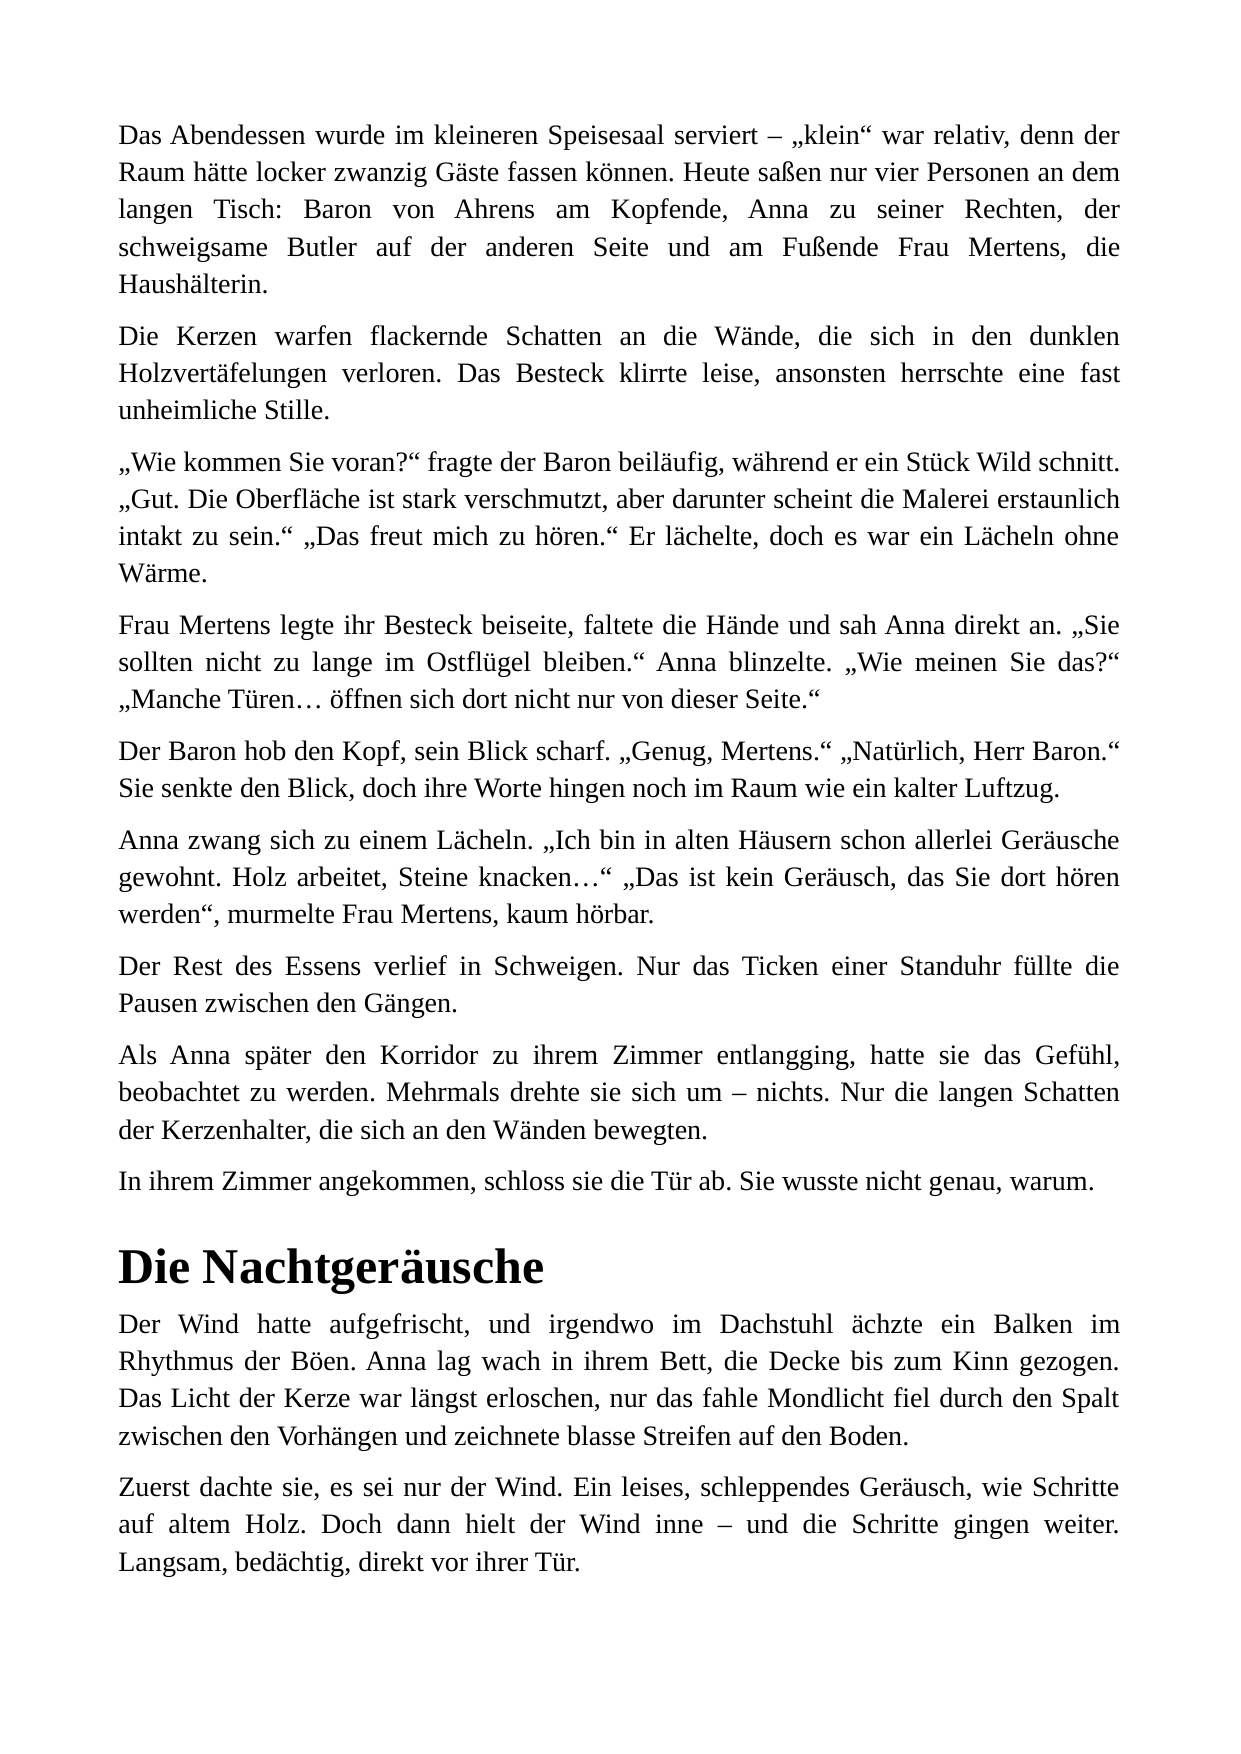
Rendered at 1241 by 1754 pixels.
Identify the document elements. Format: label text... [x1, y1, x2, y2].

text Der Baron hob den Kopf, sein Blick scharf. „Genug, Mertens.“ „Natürlich, Herr Baron.“ Sie senkte den Blick, doch ihre Worte hingen noch im Raum wie ein kalter Luftzug. [118, 734, 1122, 804]
text Frau Mertens legte ihr Besteck beiseite, faltete die Hände und sah Anna direkt an. „Sie sollten nicht zu lange im Ostflügel bleiben.“ Anna blinzelte. „Wie meinen Sie das?“ „Manche Türen… öffnen sich dort nicht nur von dieser Seite.“ [118, 608, 1122, 715]
text Anna zwang sich zu einem Lächeln. „Ich bin in alten Häusern schon allerlei Geräusche gewohnt. Holz arbeitet, Steine knacken…“ „Das ist kein Geräusch, das Sie dort hören werden“, murmelte Frau Mertens, kaum hörbar. [118, 823, 1122, 930]
text Das Abendessen wurde im kleineren Speisesaal serviert – „klein“ war relativ, denn der Raum hätte locker zwanzig Gäste fassen können. Heute saßen nur vier Personen an dem langen Tisch: Baron von Ahrens am Kopfende, Anna zu seiner Rechten, der schweigsame Butler auf der anderen Seite und am Fußende Frau Mertens, die Haushälterin. [118, 118, 1122, 299]
text Die Kerzen warfen flackernde Schatten an die Wände, die sich in den dunklen Holzvertäfelungen verloren. Das Besteck klirrte leise, ansonsten herrschte eine fast unheimliche Stille. [118, 319, 1122, 425]
text Als Anna später den Korridor zu ihrem Zimmer entlangging, hatte sie das Gefühl, beobachtet zu werden. Mehrmals drehte sie sich um – nichts. Nur die langen Schatten der Kerzenhalter, die sich an den Wänden bewegten. [118, 1038, 1122, 1145]
text Der Rest des Essens verlief in Schweigen. Nur das Ticken einer Standuhr füllte die Pausen zwischen den Gängen. [118, 949, 1122, 1019]
text In ihrem Zimmer angekommen, schloss sie die Tür ab. Sie wusste nicht genau, warum. [118, 1164, 1122, 1197]
text Zuerst dachte sie, es sei nur der Wind. Ein leises, schleppendes Geräusch, wie Schritte auf altem Holz. Doch dann hielt der Wind inne – und die Schritte gingen weiter. Langsam, bedächtig, direkt vor ihrer Tür. [118, 1470, 1122, 1577]
subtitle Die Nachtgeräusche [118, 1237, 1122, 1294]
text Der Wind hatte aufgefrischt, und irgendwo im Dachstuhl ächzte ein Balken im Rhythmus der Böen. Anna lag wach in ihrem Bett, die Decke bis zum Kinn gezogen. Das Licht der Kerze war längst erloschen, nur das fahle Mondlicht fiel durch den Spalt zwischen den Vorhängen und zeichnete blasse Streifen auf den Boden. [118, 1307, 1122, 1451]
text „Wie kommen Sie voran?“ fragte der Baron beiläufig, während er ein Stück Wild schnitt. „Gut. Die Oberfläche ist stark verschmutzt, aber darunter scheint die Malerei erstaunlich intakt zu sein.“ „Das freut mich zu hören.“ Er lächelte, doch es war ein Lächeln ohne Wärme. [118, 445, 1122, 589]
